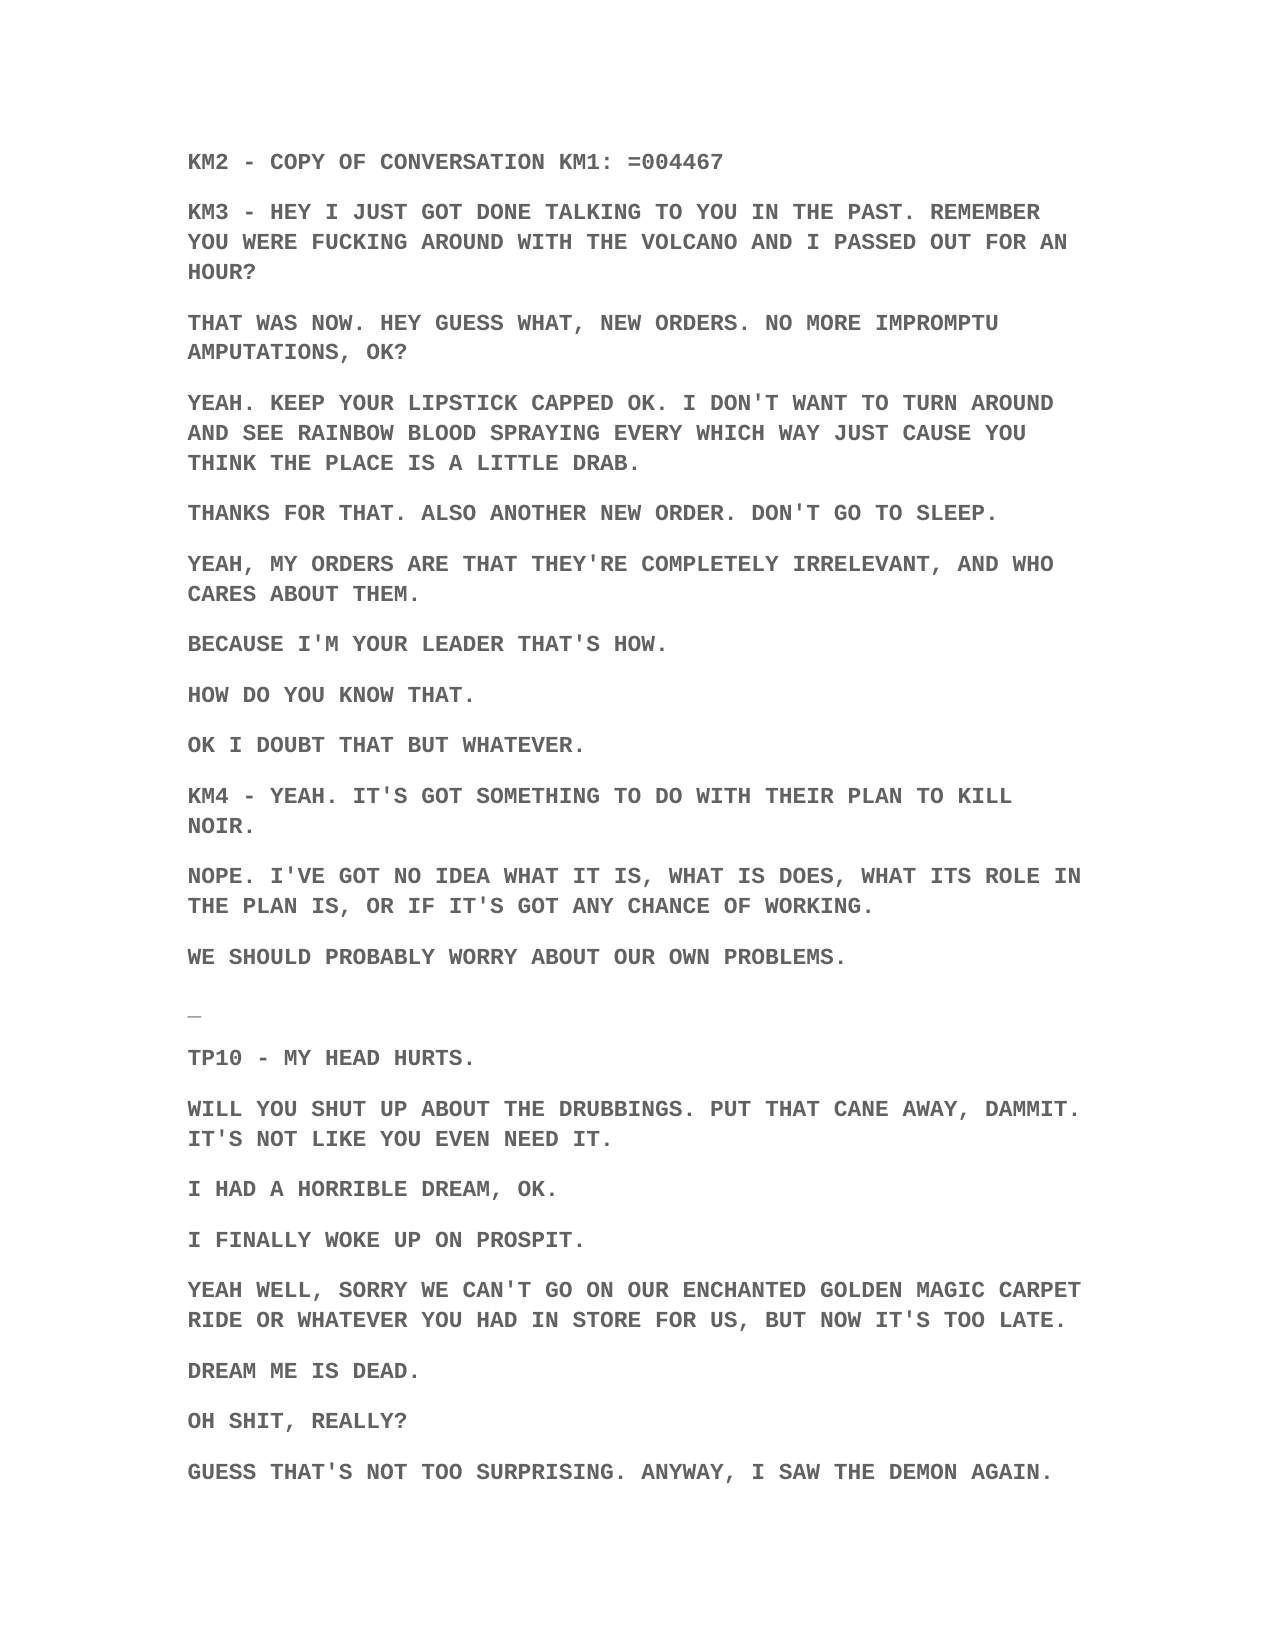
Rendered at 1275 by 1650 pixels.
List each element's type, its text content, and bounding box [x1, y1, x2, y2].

text YEAH WELL, SORRY WE CAN'T GO ON OUR ENCHANTED GOLDEN MAGIC CARPET RIDE OR WHATEVER YOU HAD IN STORE FOR US, BUT NOW IT'S TOO LATE. [187, 1279, 1087, 1334]
text BECAUSE I'M YOUR LEADER THAT'S HOW. [187, 632, 1087, 658]
text WE SHOULD PROBABLY WORRY ABOUT OUR OWN PROBLEMS. [187, 945, 1087, 971]
text DREAM ME IS DEAD. [187, 1359, 1087, 1385]
text OH SHIT, REALLY? [187, 1410, 1087, 1436]
text KM2 - COPY OF CONVERSATION KM1: =004467 [187, 150, 1087, 176]
text I HAD A HORRIBLE DREAM, OK. [187, 1177, 1087, 1203]
text TP10 - MY HEAD HURTS. [187, 1046, 1087, 1072]
text NOPE. I'VE GOT NO IDEA WHAT IT IS, WHAT IS DOES, WHAT ITS ROLE IN THE PLAN IS, OR IF IT'S GOT ANY CHANCE OF WORKING. [187, 865, 1087, 921]
text OK I DOUBT THAT BUT WHATEVER. [187, 734, 1087, 760]
text _ [187, 996, 1087, 1022]
text THAT WAS NOW. HEY GUESS WHAT, NEW ORDERS. NO MORE IMPROMPTU AMPUTATIONS, OK? [187, 311, 1087, 367]
text THANKS FOR THAT. ALSO ANOTHER NEW ORDER. DON'T GO TO SLEEP. [187, 501, 1087, 527]
text KM3 - HEY I JUST GOT DONE TALKING TO YOU IN THE PAST. REMEMBER YOU WERE FUCKING AROUND WITH THE VOLCANO AND I PASSED OUT FOR AN HOUR? [187, 201, 1087, 286]
text I FINALLY WOKE UP ON PROSPIT. [187, 1228, 1087, 1254]
text GUESS THAT'S NOT TOO SURPRISING. ANYWAY, I SAW THE DEMON AGAIN. [187, 1460, 1087, 1486]
text YEAH. KEEP YOUR LIPSTICK CAPPED OK. I DON'T WANT TO TURN AROUND AND SEE RAINBOW BLOOD SPRAYING EVERY WHICH WAY JUST CAUSE YOU THINK THE PLACE IS A LITTLE DRAB. [187, 391, 1087, 477]
text WILL YOU SHUT UP ABOUT THE DRUBBINGS. PUT THAT CANE AWAY, DAMMIT. IT'S NOT LIKE YOU EVEN NEED IT. [187, 1097, 1087, 1153]
text YEAH, MY ORDERS ARE THAT THEY'RE COMPLETELY IRRELEVANT, AND WHO CARES ABOUT THEM. [187, 552, 1087, 608]
text HOW DO YOU KNOW THAT. [187, 683, 1087, 709]
text KM4 - YEAH. IT'S GOT SOMETHING TO DO WITH THEIR PLAN TO KILL NOIR. [187, 784, 1087, 840]
